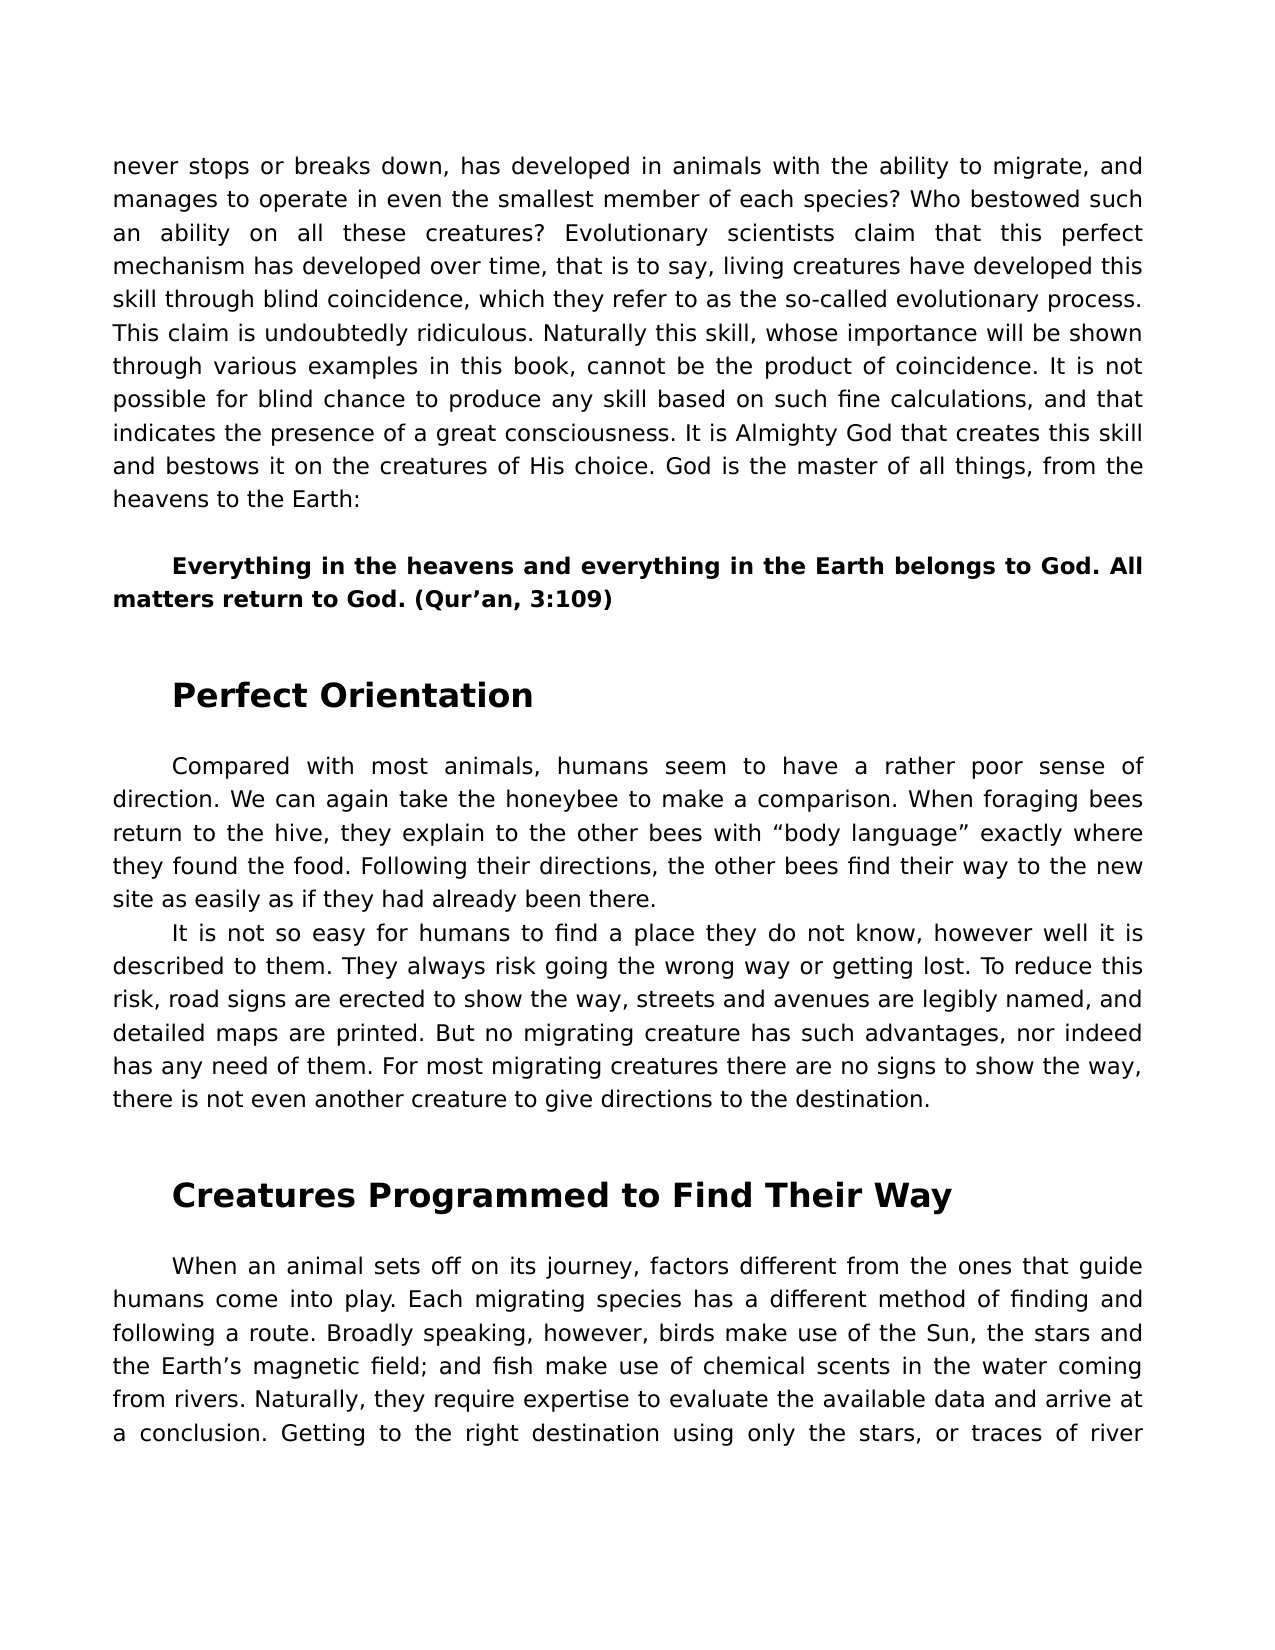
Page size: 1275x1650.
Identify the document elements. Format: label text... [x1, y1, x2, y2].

text Compared with most animals, humans seem to have a rather poor sense of direction. We can again take the honeybee to make a comparison. When foraging bees return to the hive, they explain to the other bees with “body language” exactly where they found the food. Following their directions, the other bees find their way to the new site as easily as if they had already been there. [112, 748, 1145, 914]
text never stops or breaks down, has developed in animals with the ability to migrate, and manages to operate in even the smallest member of each species? Who bestowed such an ability on all these creatures? Evolutionary scientists claim that this perfect mechanism has developed over time, that is to say, living creatures have developed this skill through blind coincidence, which they refer to as the so-called evolutionary process. This claim is undoubtedly ridiculous. Naturally this skill, whose importance will be shown through various examples in this book, cannot be the product of coincidence. It is not possible for blind chance to produce any skill based on such fine calculations, and that indicates the presence of a great consciousness. It is Almighty God that creates this skill and bestows it on the creatures of His choice. God is the master of all things, from the heavens to the Earth: [112, 148, 1145, 514]
text Perfect Orientation [112, 681, 1145, 714]
text Creatures Programmed to Find Their Way [112, 1181, 1145, 1214]
text It is not so easy for humans to find a place they do not know, however well it is described to them. They always risk going the wrong way or getting lost. To reduce this risk, road signs are erected to show the way, streets and avenues are legibly named, and detailed maps are printed. But no migrating creature has such advantages, nor indeed has any need of them. For most migrating creatures there are no signs to show the way, there is not even another creature to give directions to the destination. [112, 914, 1145, 1114]
text When an animal sets off on its journey, factors different from the ones that guide humans come into play. Each migrating species has a different method of finding and following a route. Broadly speaking, however, birds make use of the Sun, the stars and the Earth’s magnetic field; and fish make use of chemical scents in the water coming from rivers. Naturally, they require expertise to evaluate the available data and arrive at a conclusion. Getting to the right destination using only the stars, or traces of river [112, 1248, 1145, 1448]
text Everything in the heavens and everything in the Earth belongs to God. All matters return to God. (Qur’an, 3:109) [112, 548, 1145, 614]
